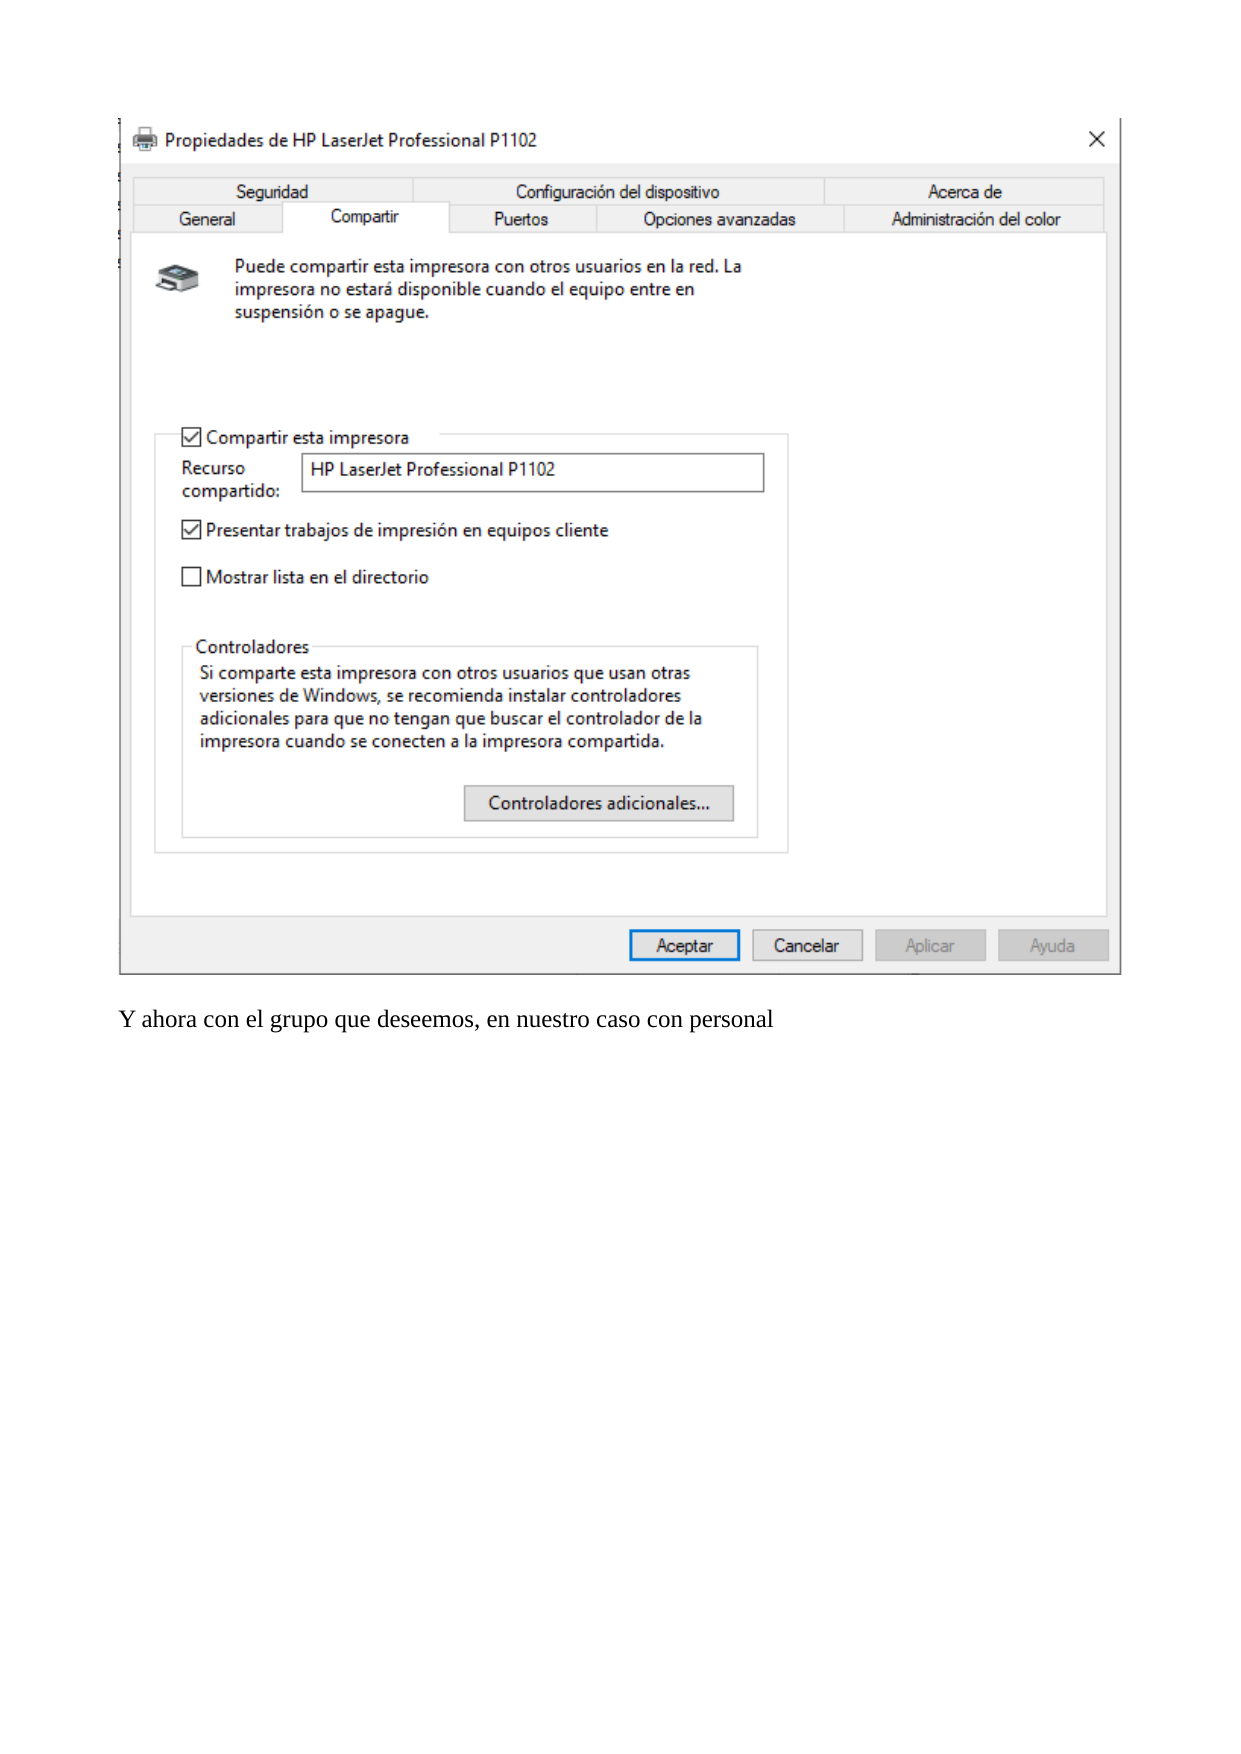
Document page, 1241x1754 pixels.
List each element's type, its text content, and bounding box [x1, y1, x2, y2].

text Y ahora con el grupo que deseemos, en nuestro caso con personal [118, 975, 1122, 1032]
picture [118, 118, 1123, 975]
